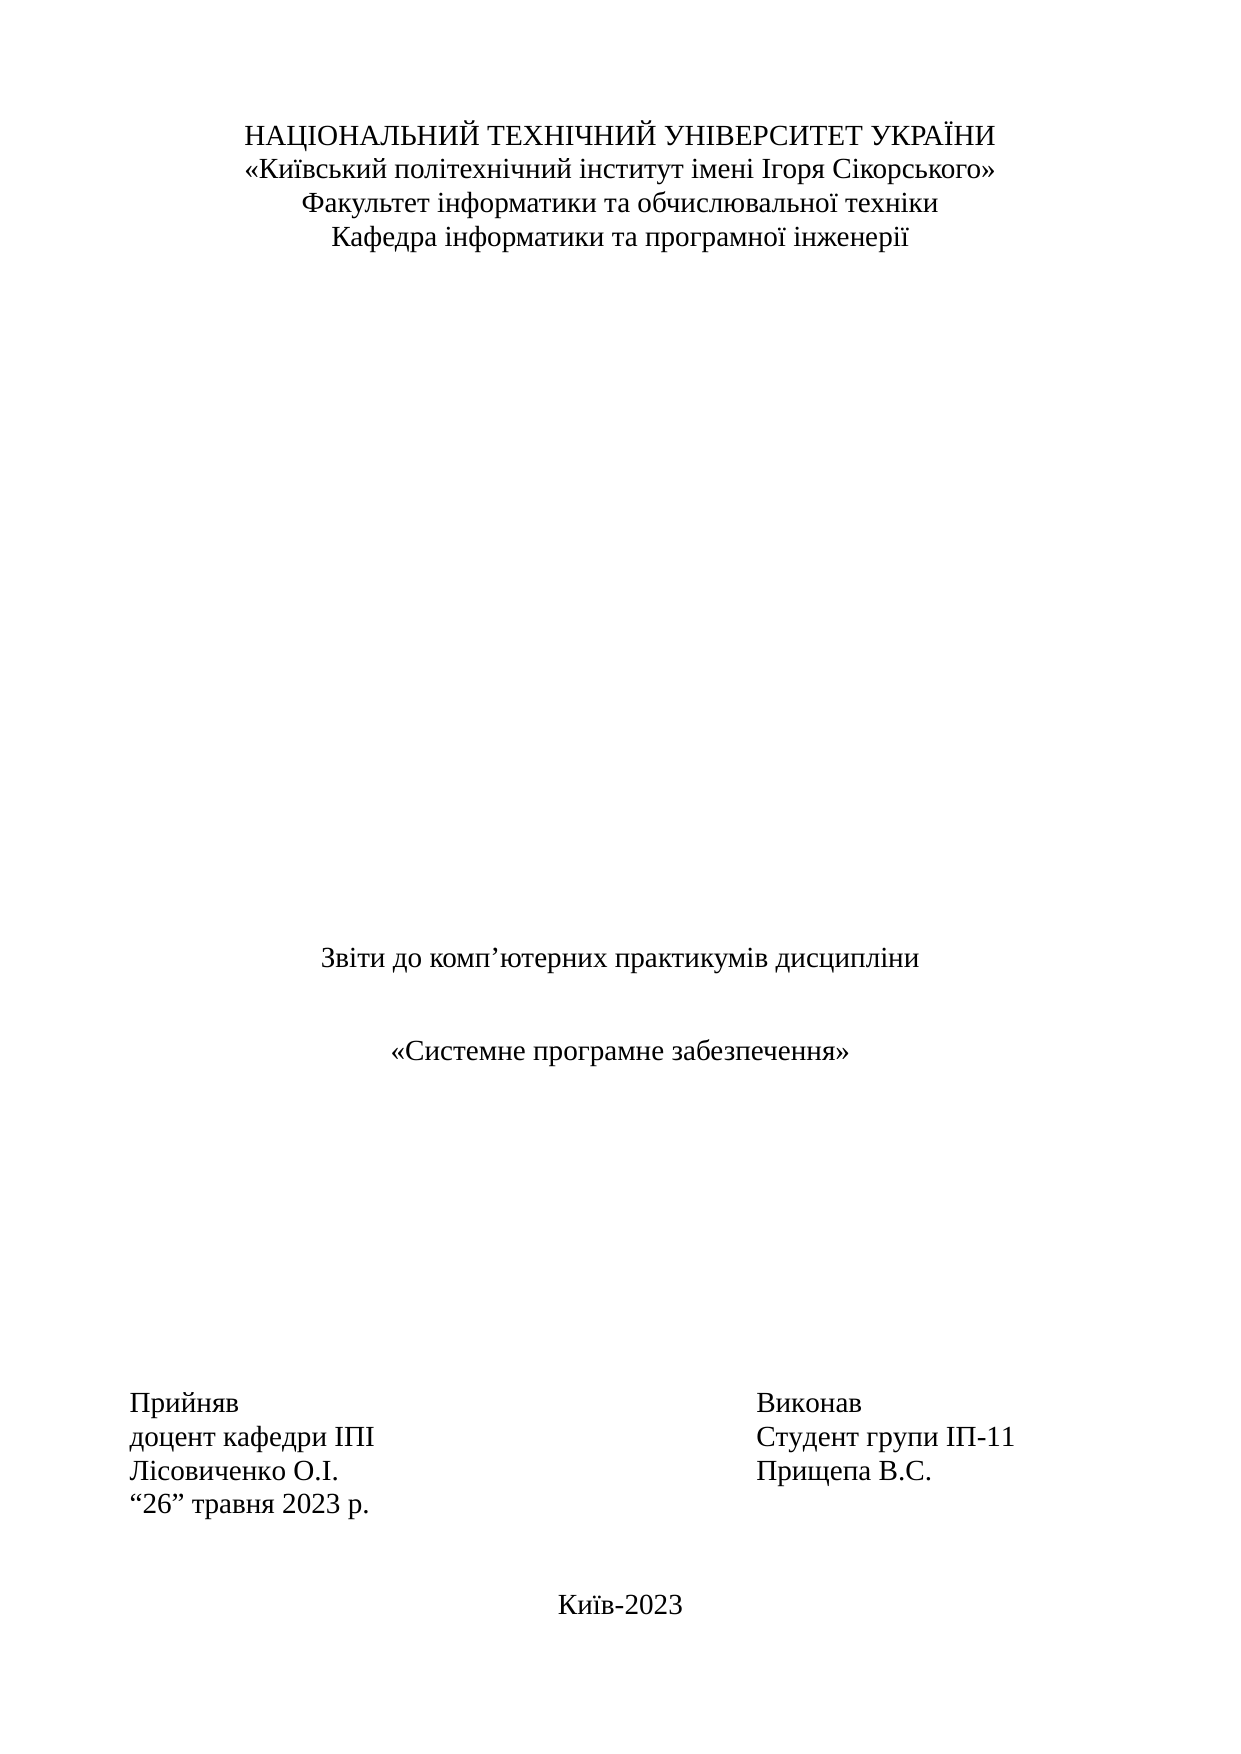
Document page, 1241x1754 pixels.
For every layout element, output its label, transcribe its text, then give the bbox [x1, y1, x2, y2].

text Звіти до комп’ютерних практикумів дисципліни [118, 940, 1122, 973]
text Факультет інформатики та обчислювальної техніки [118, 185, 1122, 219]
text Київ-2023 [118, 1587, 1122, 1620]
text «Київський політехнічний інститут імені Ігоря Сікорського» [118, 152, 1122, 185]
table_header Прийняв доцент кафедри ІПІ Лісовиченко О.І. “26” травня 2023 р. [118, 1386, 745, 1553]
text «Системне програмне забезпечення» [118, 1033, 1122, 1067]
table_header Виконав Студент групи ІП-11 Прищепа В.С. [745, 1386, 1063, 1553]
text НАЦІОНАЛЬНИЙ ТЕХНІЧНИЙ УНІВЕРСИТЕТ УКРАЇНИ [118, 118, 1122, 152]
text Кафедра інформатики та програмної інженерії [118, 219, 1122, 252]
